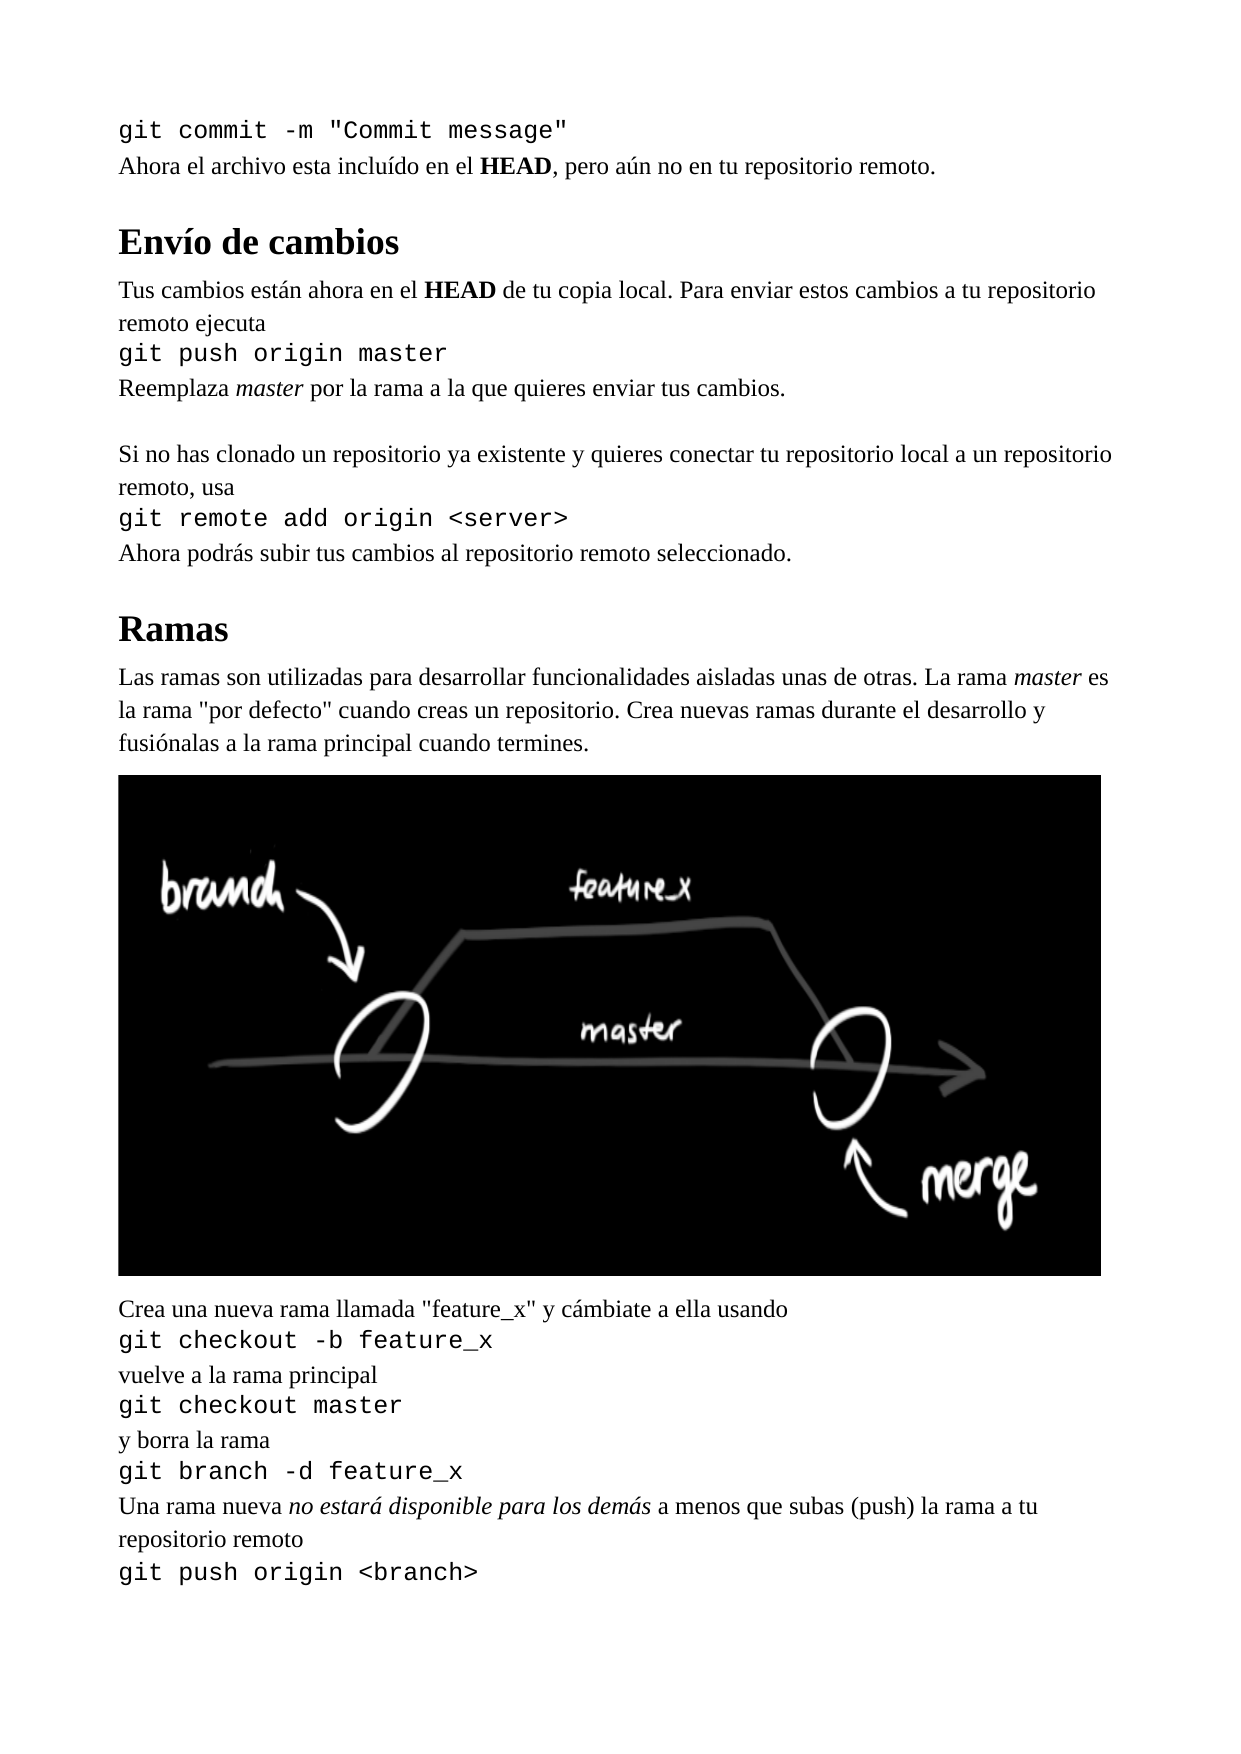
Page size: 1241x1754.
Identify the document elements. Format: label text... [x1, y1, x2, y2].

text Tus cambios están ahora en el HEAD de tu copia local. Para enviar estos cambios a tu repositorio remoto ejecuta git push origin master Reemplaza master por la rama a la que quieres enviar tus cambios. Si no has clonado un repositorio ya existente y quieres conectar tu repositorio local a un repositorio remoto, usa git remote add origin <server> Ahora podrás subir tus cambios al repositorio remoto seleccionado. [118, 275, 1122, 567]
subtitle Ramas [118, 606, 1122, 649]
subtitle Envío de cambios [118, 219, 1122, 262]
text git commit -m "Commit message" Ahora el archivo esta incluído en el HEAD, pero aún no en tu repositorio remoto. [118, 118, 1122, 179]
text Las ramas son utilizadas para desarrollar funcionalidades aisladas unas de otras. La rama master es la rama "por defecto" cuando creas un repositorio. Crea nuevas ramas durante el desarrollo y fusiónalas a la rama principal cuando termines. [118, 662, 1122, 757]
text Crea una nueva rama llamada "feature_x" y cámbiate a ella usando git checkout -b feature_x vuelve a la rama principal git checkout master y borra la rama git branch -d feature_x Una rama nueva no estará disponible para los demás a menos que subas (push) la rama a tu repositorio remoto git push origin <branch> [118, 1294, 1122, 1588]
picture [118, 775, 1101, 1276]
